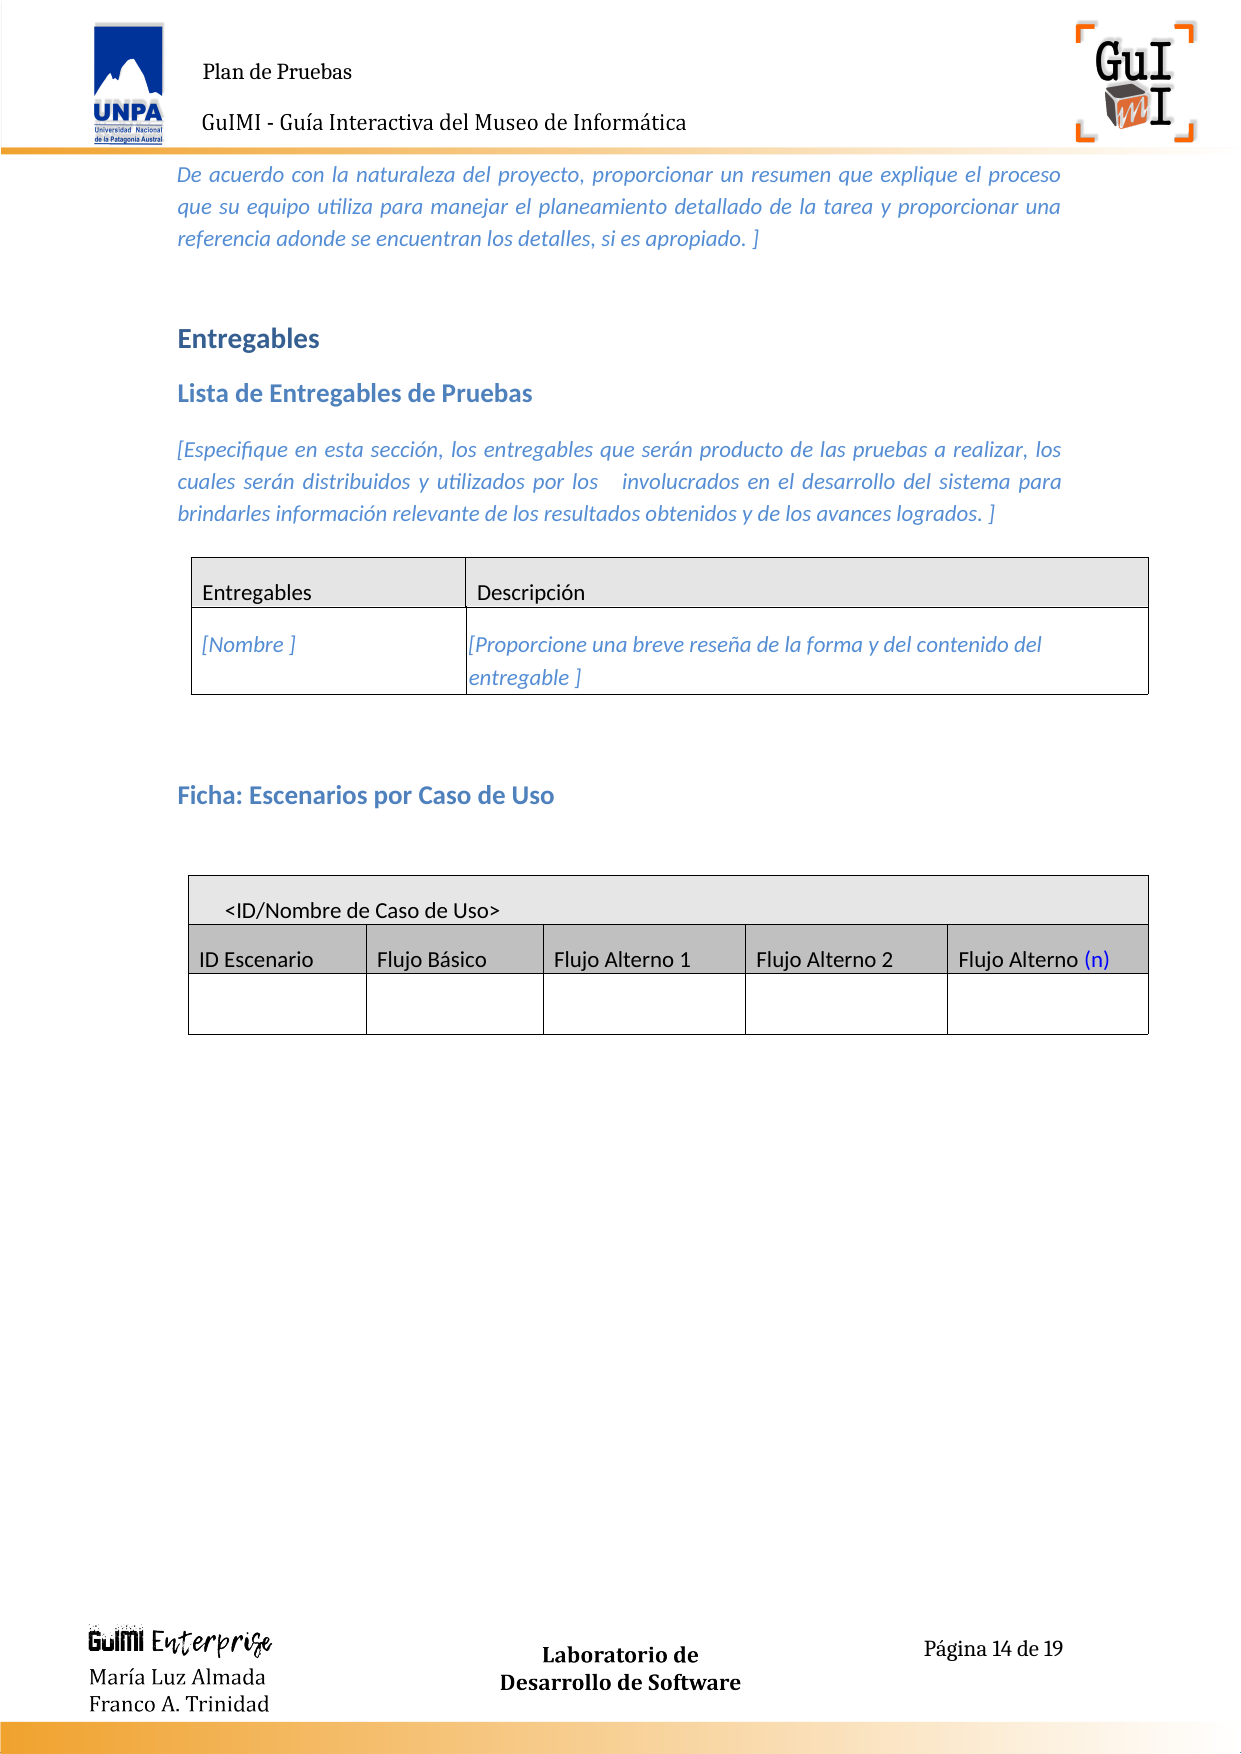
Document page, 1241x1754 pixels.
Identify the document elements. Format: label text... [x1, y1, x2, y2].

text [Especifique en esta sección, los entregables que serán producto de las pruebas a realizar, los cuales serán distribuidos y utilizados por los involucrados en el desarrollo del sistema para brindarles información relevante de los resultados obtenidos y de los avances logrados. ] [177, 435, 1063, 527]
table_cell [189, 974, 366, 1033]
picture [0, 0, 1241, 155]
table_cell Flujo Básico [367, 925, 543, 973]
picture [0, 1613, 1241, 1754]
table_cell Flujo Alterno 1 [544, 925, 745, 973]
table_cell [367, 974, 543, 1033]
text Entregables [177, 320, 1063, 355]
table_cell [746, 974, 947, 1033]
table_cell [Nombre ] [192, 608, 466, 694]
table_header <ID/Nombre de Caso de Uso> [189, 876, 1148, 924]
table_cell [544, 974, 745, 1033]
text Ficha: Escenarios por Caso de Uso [177, 778, 1063, 811]
table_header Entregables [192, 558, 465, 606]
text Lista de Entregables de Pruebas [177, 376, 1063, 409]
table_cell [948, 974, 1148, 1033]
table_header Descripción [466, 558, 1148, 606]
text De acuerdo con la naturaleza del proyecto, proporcionar un resumen que explique el proceso que su equipo utiliza para manejar el planeamiento detallado de la tarea y proporcionar una referencia adonde se encuentran los detalles, si es apropiado. ] [177, 160, 1063, 252]
table_cell ID Escenario [189, 925, 366, 973]
table_cell Flujo Alterno (n) [948, 925, 1148, 973]
table_cell Flujo Alterno 2 [746, 925, 947, 973]
table_cell [Proporcione una breve reseña de la forma y del contenido del entregable ] [467, 608, 1148, 694]
